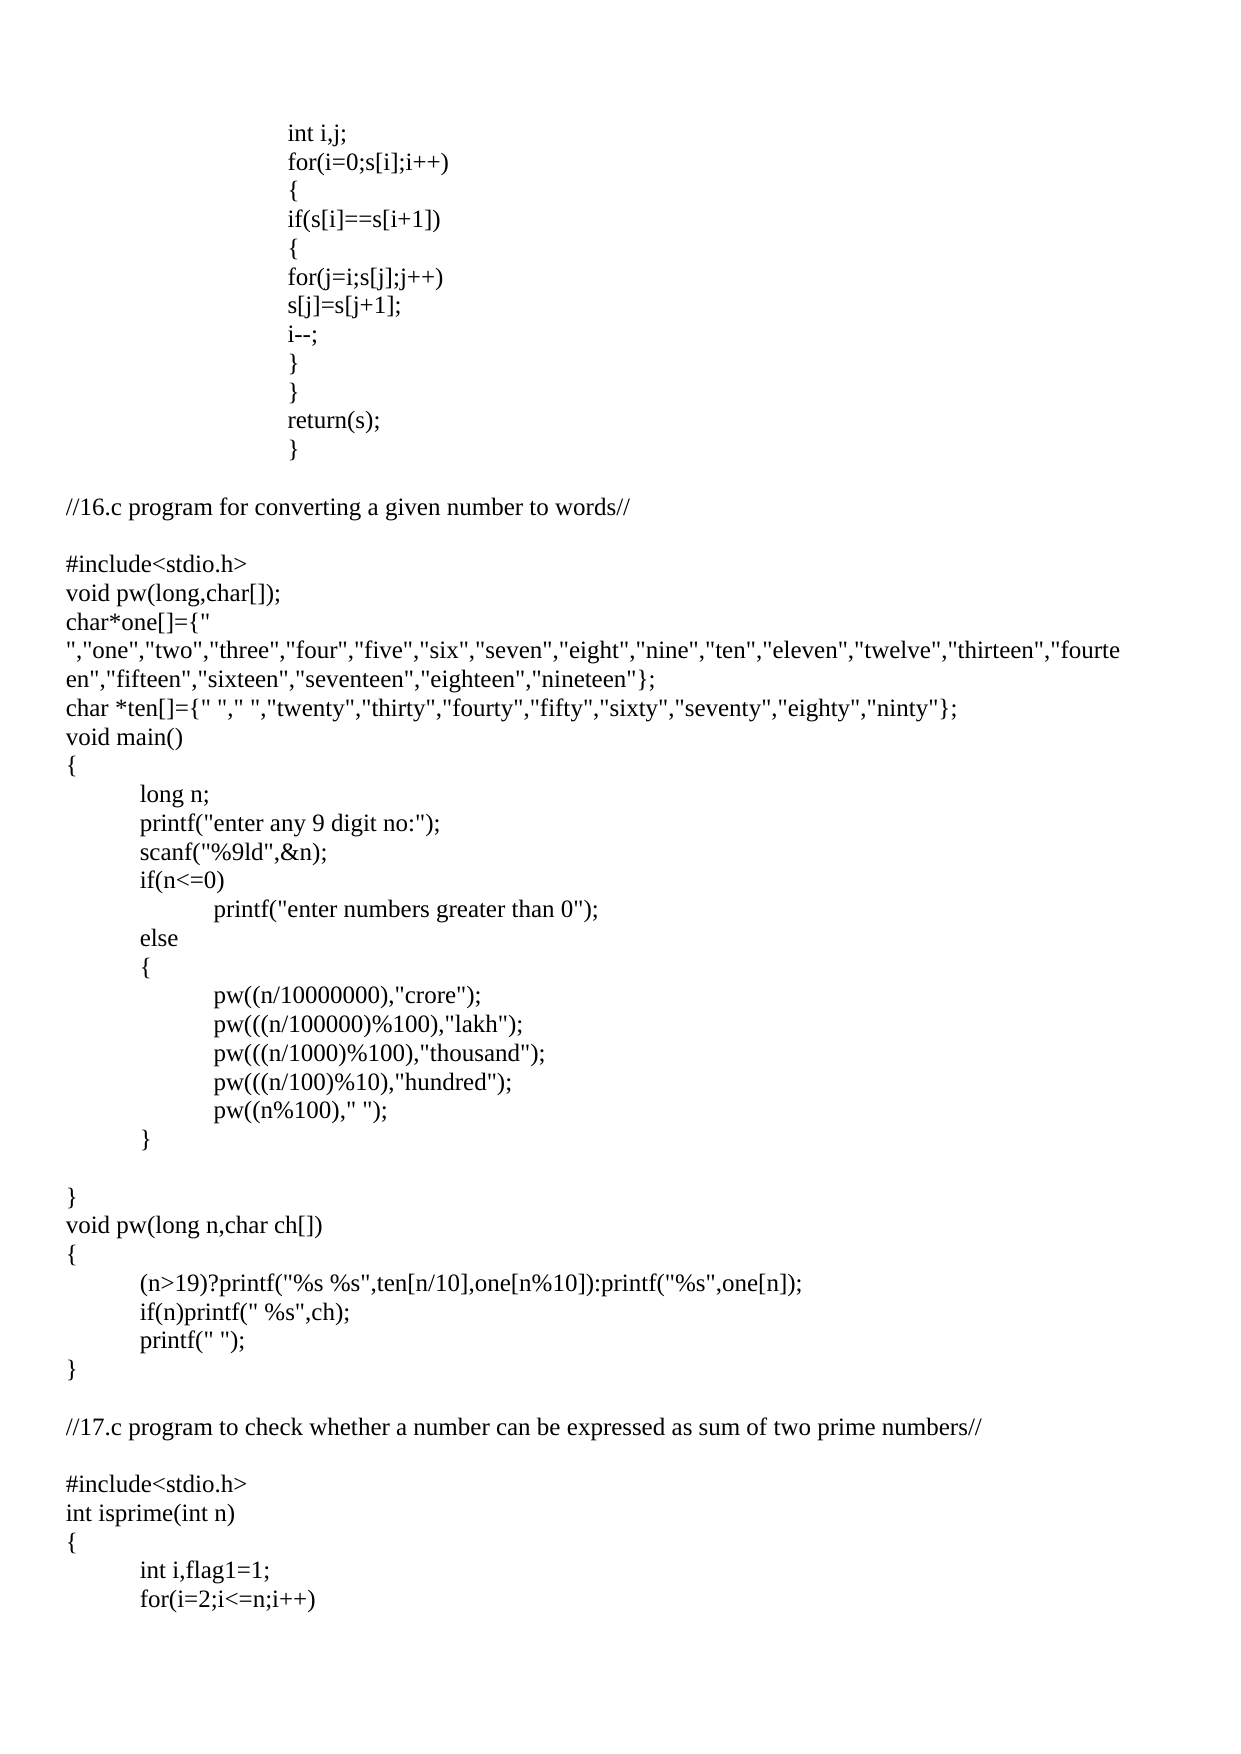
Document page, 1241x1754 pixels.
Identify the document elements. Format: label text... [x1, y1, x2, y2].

text #include<stdio.h> [66, 1469, 1123, 1498]
text void main() [66, 722, 1123, 751]
text for(i=0;s[i];i++) [66, 147, 1123, 176]
text { [66, 952, 1123, 981]
text int i,j; [66, 118, 1123, 147]
text if(n<=0) [66, 866, 1123, 894]
text else [66, 923, 1123, 952]
text pw(((n/100)%10),"hundred"); [66, 1067, 1123, 1096]
text for(i=2;i<=n;i++) [66, 1584, 1123, 1613]
text } [66, 348, 1123, 377]
text char*one[]={" ","one","two","three","four","five","six","seven","eight","nine","ten","eleven","twelve","thirteen","fourteen","fifteen","sixteen","seventeen","eighteen","nineteen"}; [66, 607, 1123, 693]
text void pw(long n,char ch[]) [66, 1211, 1123, 1239]
text pw((n%100)," "); [66, 1096, 1123, 1124]
text } [66, 377, 1123, 406]
text } [66, 1124, 1123, 1153]
text if(n)printf(" %s",ch); [66, 1297, 1123, 1326]
text scanf("%9ld",&n); [66, 837, 1123, 866]
text //17.c program to check whether a number can be expressed as sum of two prime numbers// [66, 1412, 1123, 1441]
text void pw(long,char[]); [66, 578, 1123, 607]
text return(s); [66, 406, 1123, 434]
text #include<stdio.h> [66, 549, 1123, 578]
text //16.c program for converting a given number to words// [66, 492, 1123, 521]
text pw(((n/1000)%100),"thousand"); [66, 1038, 1123, 1067]
text pw(((n/100000)%100),"lakh"); [66, 1009, 1123, 1038]
text printf("enter numbers greater than 0"); [66, 894, 1123, 923]
text (n>19)?printf("%s %s",ten[n/10],one[n%10]):printf("%s",one[n]); [66, 1268, 1123, 1297]
text s[j]=s[j+1]; [66, 291, 1123, 319]
text { [66, 1239, 1123, 1268]
text int i,flag1=1; [66, 1556, 1123, 1584]
text char *ten[]={" "," ","twenty","thirty","fourty","fifty","sixty","seventy","eighty","ninty"}; [66, 693, 1123, 722]
text } [66, 1182, 1123, 1211]
text pw((n/10000000),"crore"); [66, 981, 1123, 1009]
text printf(" "); [66, 1326, 1123, 1354]
text for(j=i;s[j];j++) [66, 262, 1123, 291]
text { [66, 751, 1123, 779]
text { [66, 233, 1123, 262]
text if(s[i]==s[i+1]) [66, 204, 1123, 233]
text } [66, 434, 1123, 463]
text long n; [66, 779, 1123, 808]
text { [66, 1527, 1123, 1556]
text } [66, 1354, 1123, 1383]
text int isprime(int n) [66, 1498, 1123, 1527]
text i--; [66, 319, 1123, 348]
text { [66, 176, 1123, 204]
text printf("enter any 9 digit no:"); [66, 808, 1123, 837]
